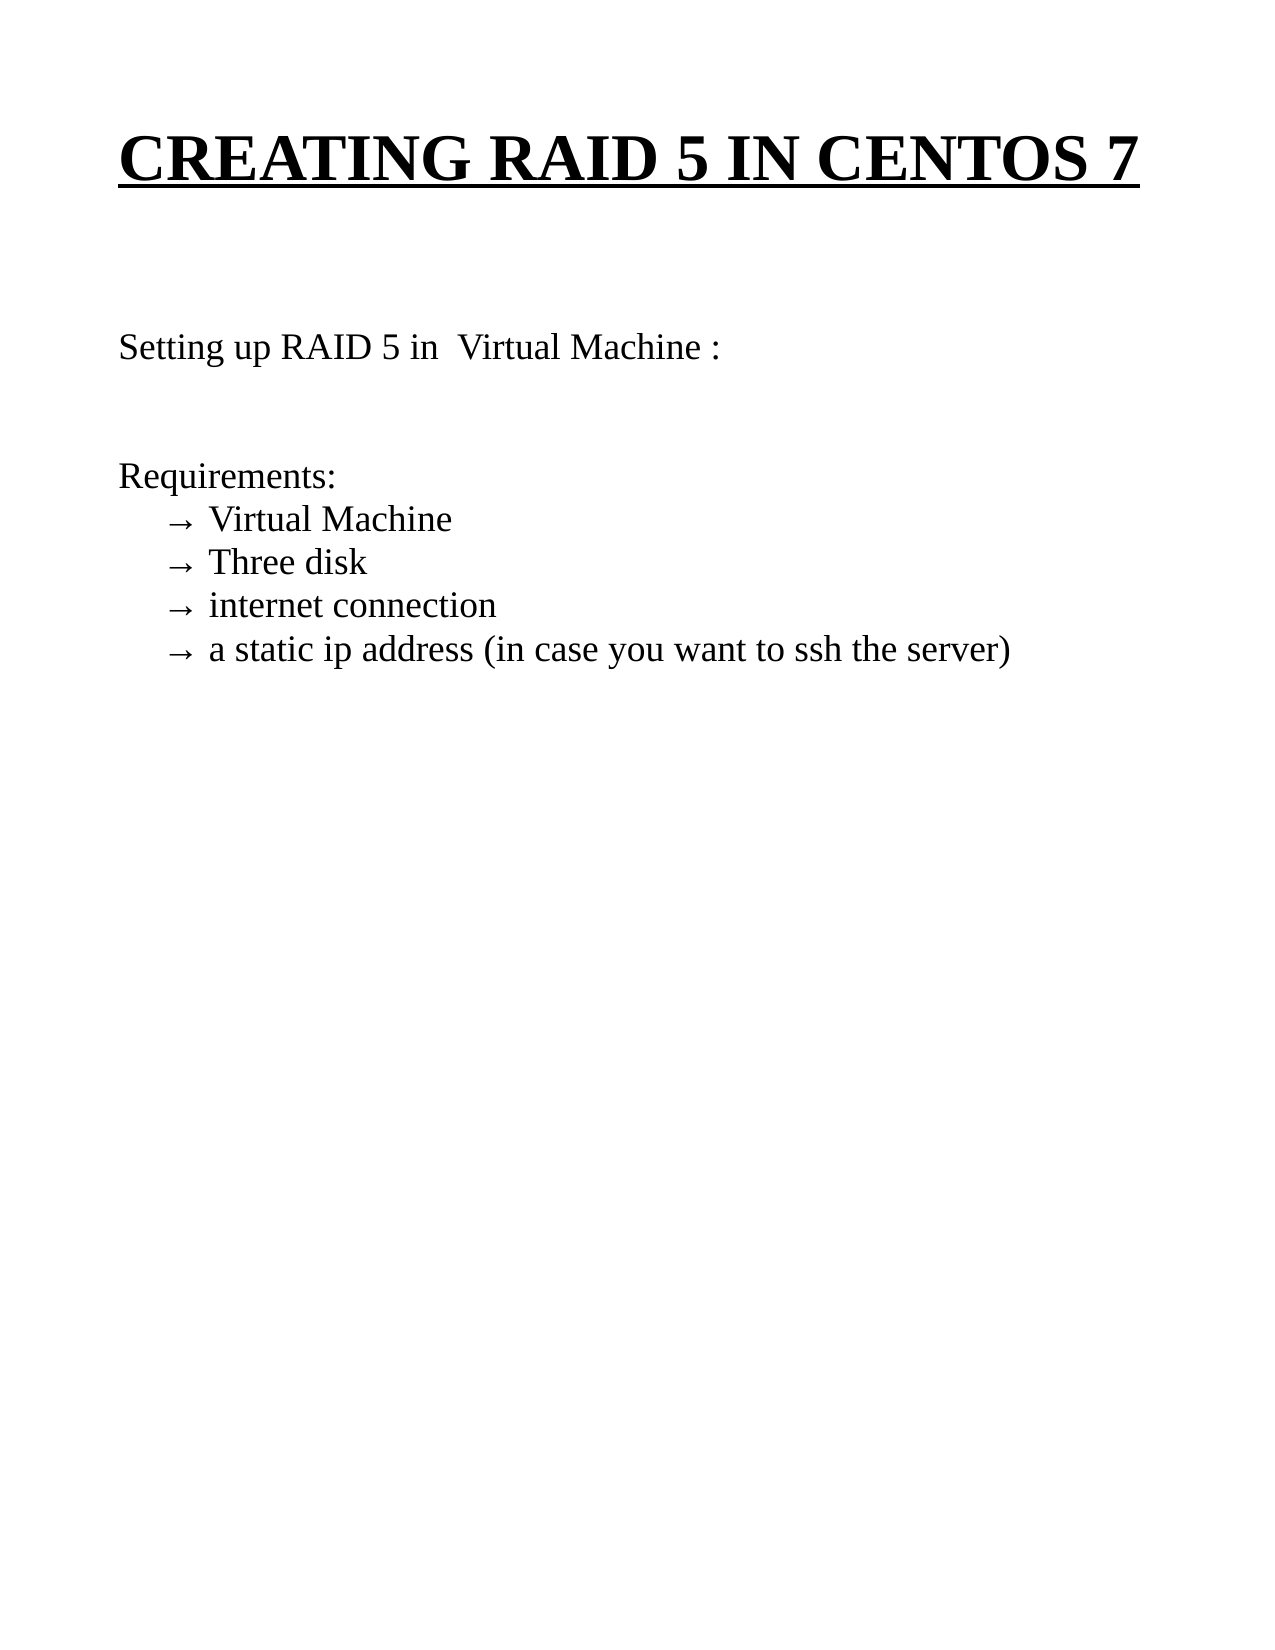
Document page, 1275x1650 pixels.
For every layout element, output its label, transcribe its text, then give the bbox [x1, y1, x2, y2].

text → Virtual Machine [118, 497, 1157, 540]
text → Three disk [118, 540, 1157, 583]
text Requirements: [118, 453, 1157, 497]
text → internet connection [118, 583, 1157, 626]
text Setting up RAID 5 in Virtual Machine : [118, 324, 1157, 367]
text CREATING RAID 5 IN CENTOS 7 [118, 118, 1157, 195]
text → a static ip address (in case you want to ssh the server) [118, 626, 1157, 669]
